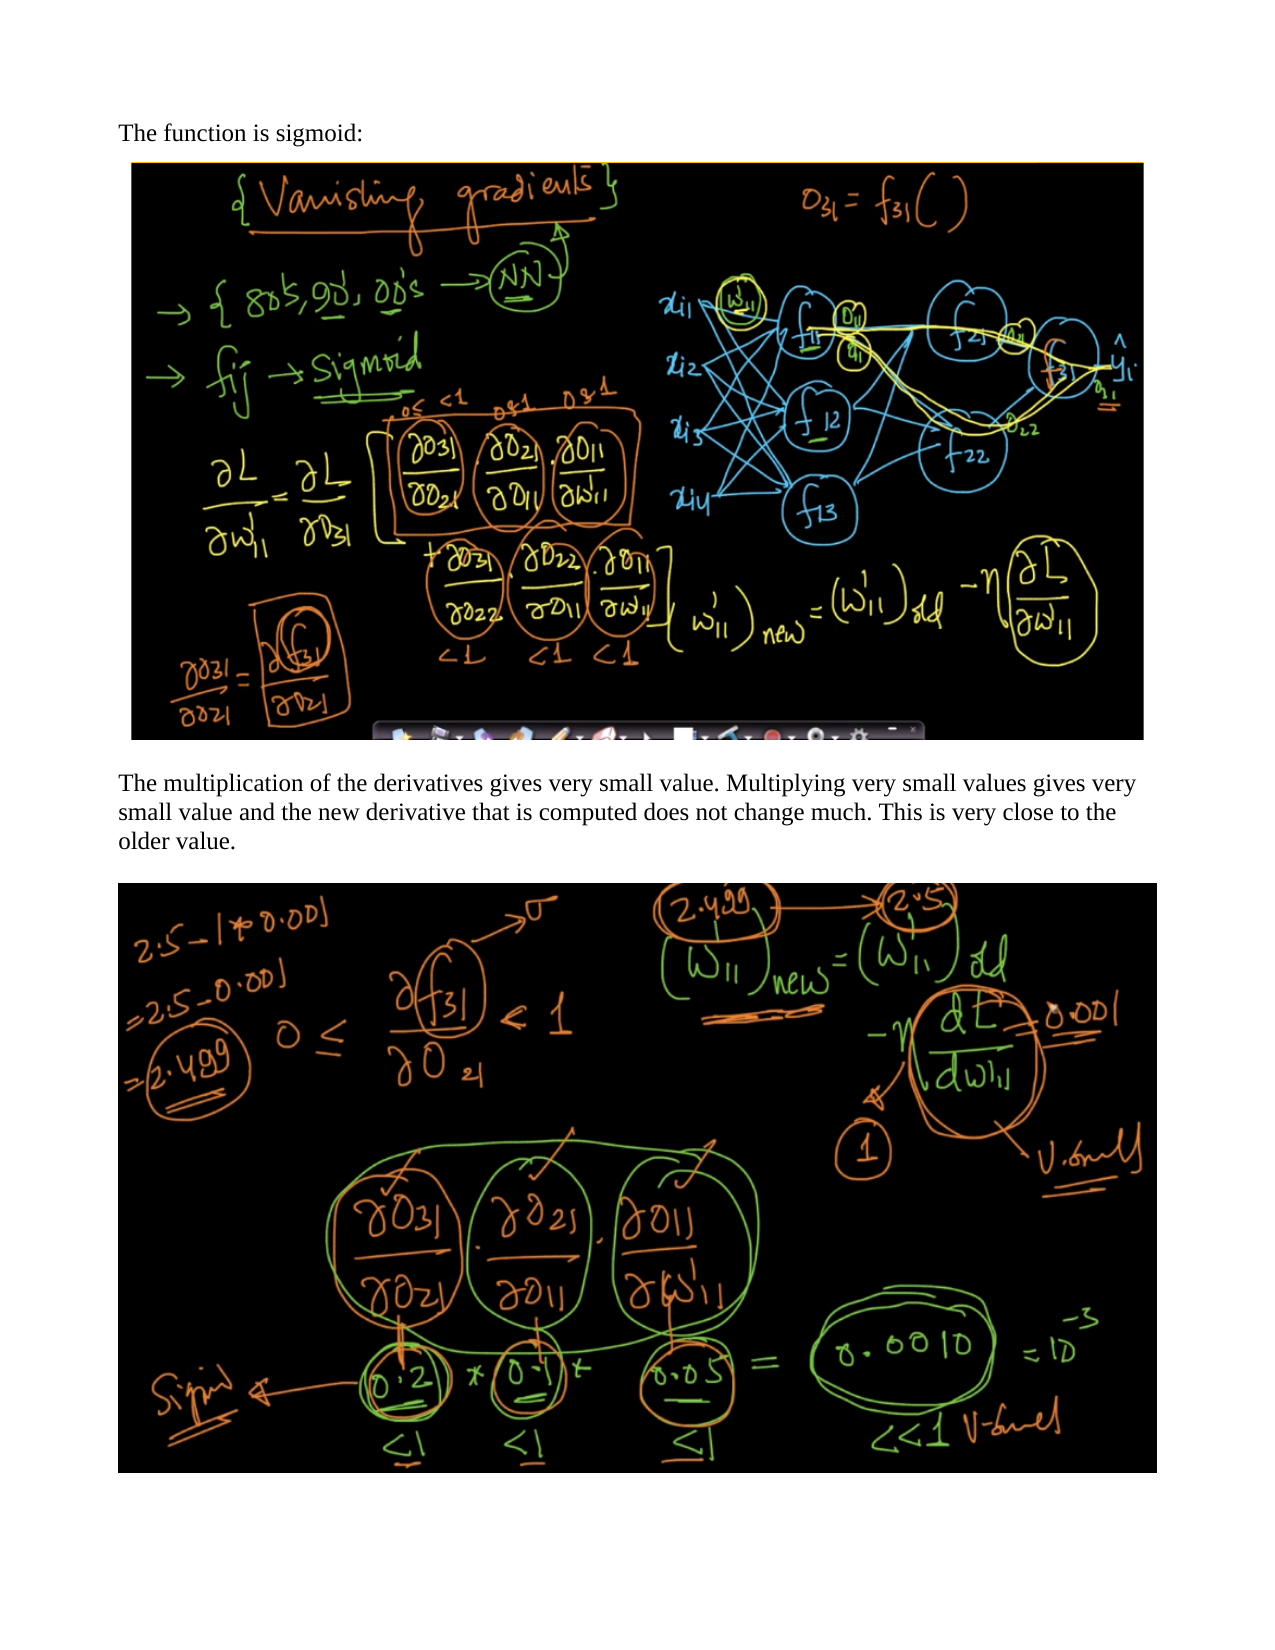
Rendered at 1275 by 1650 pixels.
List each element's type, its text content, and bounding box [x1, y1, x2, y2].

picture [118, 883, 1157, 1473]
picture [131, 162, 1144, 740]
text The function is sigmoid: [118, 118, 1157, 147]
text The multiplication of the derivatives gives very small value. Multiplying very small values gives very small value and the new derivative that is computed does not change much. This is very close to the older value. [118, 768, 1157, 854]
